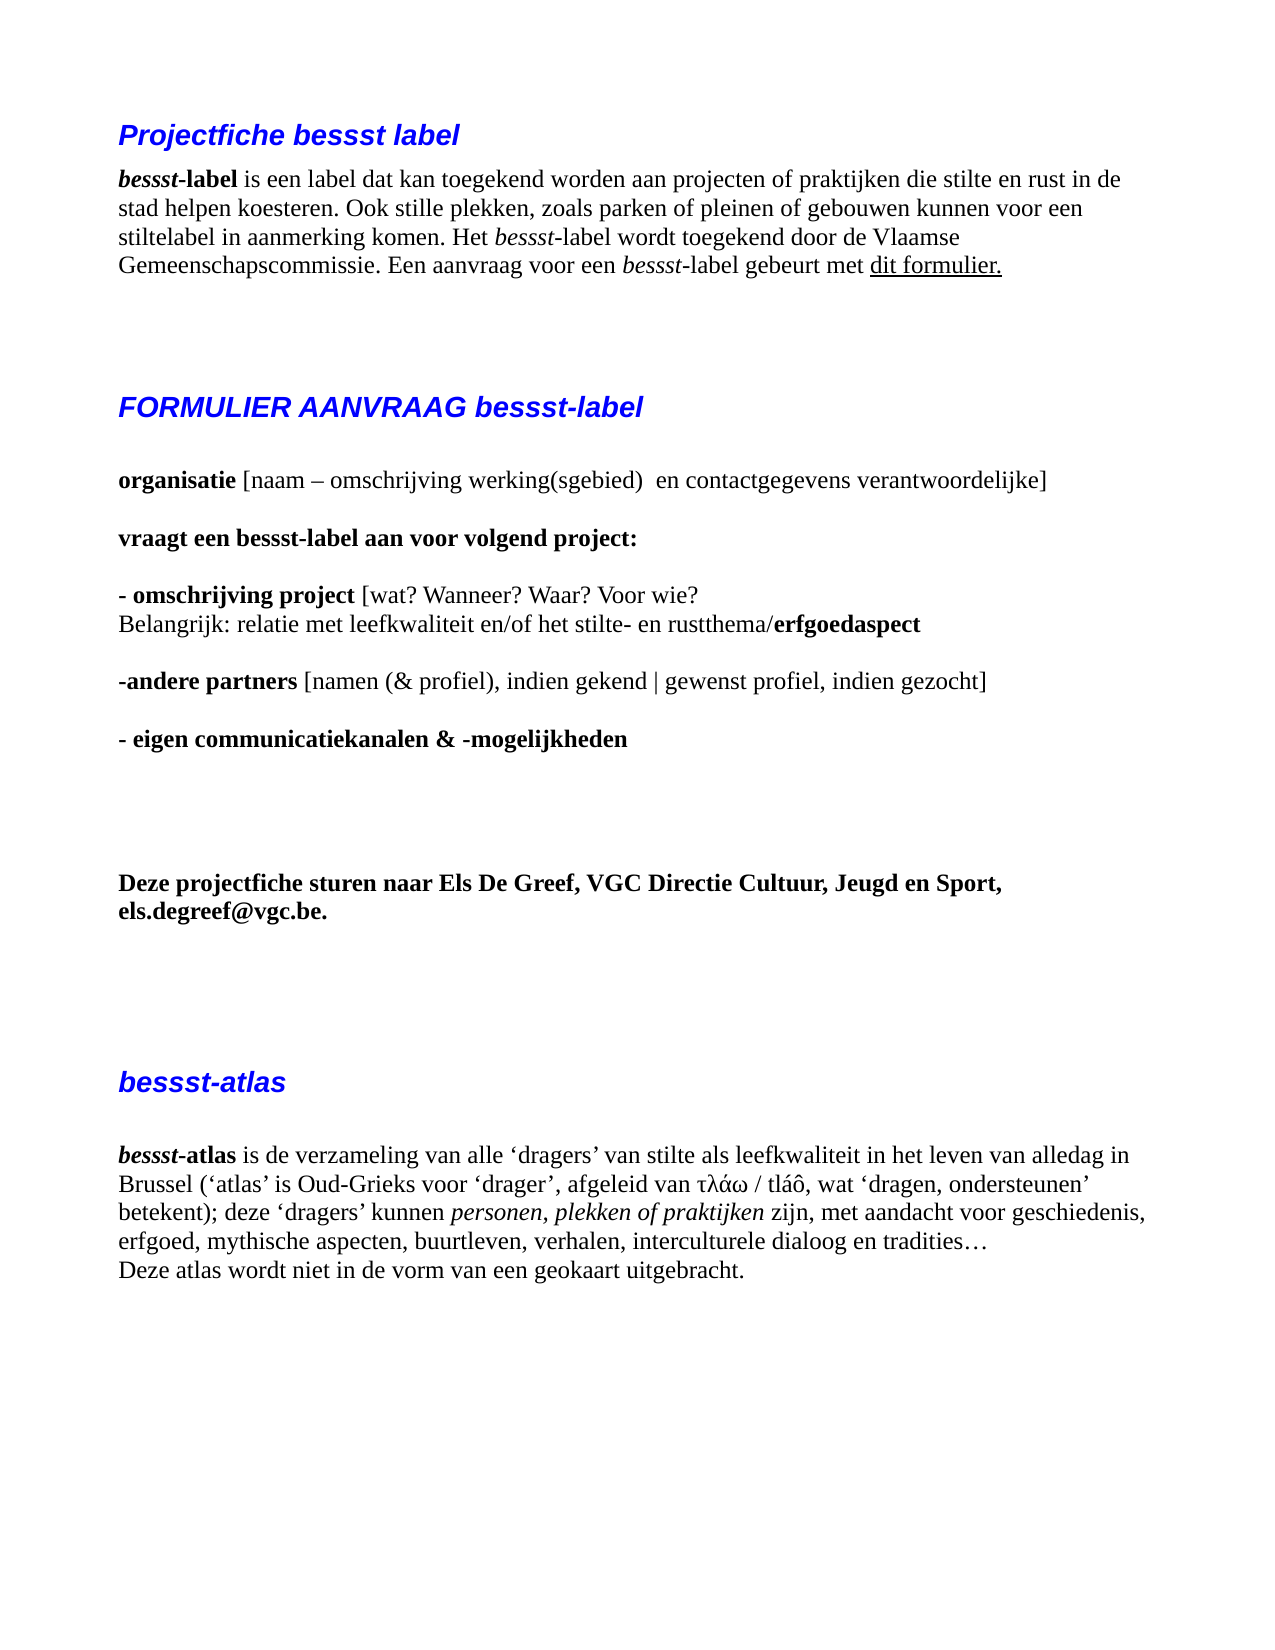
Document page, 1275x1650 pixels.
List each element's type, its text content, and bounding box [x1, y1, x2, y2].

subtitle FORMULIER AANVRAAG bessst-label [118, 390, 1157, 424]
text bessst-atlas is de verzameling van alle ‘dragers’ van stilte als leefkwaliteit in het leven van alledag in Brussel (‘atlas’ is Oud-Grieks voor ‘drager’, afgeleid van τλάω / tláô, wat ‘dragen, ondersteunen’ betekent); deze ‘dragers’ kunnen personen, plekken of praktijken zijn, met aandacht voor geschiedenis, erfgoed, mythische aspecten, buurtleven, verhalen, interculturele dialoog en tradities… [118, 1140, 1157, 1255]
text - eigen communicatiekanalen & -mogelijkheden [118, 724, 1157, 753]
text organisatie [naam – omschrijving werking(sgebied) en contactgegevens verantwoordelijke] [118, 465, 1157, 494]
subtitle Projectfiche bessst label [118, 118, 1157, 152]
text -andere partners [namen (& profiel), indien gekend | gewenst profiel, indien gezocht] [118, 666, 1157, 695]
subtitle bessst-atlas [118, 1065, 1157, 1099]
text Deze atlas wordt niet in de vorm van een geokaart uitgebracht. [118, 1255, 1157, 1284]
text Belangrijk: relatie met leefkwaliteit en/of het stilte- en rustthema/erfgoedaspect [118, 609, 1157, 638]
text - omschrijving project [wat? Wanneer? Waar? Voor wie? [118, 580, 1157, 609]
text bessst-label is een label dat kan toegekend worden aan projecten of praktijken die stilte en rust in de stad helpen koesteren. Ook stille plekken, zoals parken of pleinen of gebouwen kunnen voor een stiltelabel in aanmerking komen. Het bessst-label wordt toegekend door de Vlaamse Gemeenschapscommissie. Een aanvraag voor een bessst-label gebeurt met dit formulier. [118, 164, 1157, 279]
text Deze projectfiche sturen naar Els De Greef, VGC Directie Cultuur, Jeugd en Sport, els.degreef@vgc.be. [118, 868, 1157, 925]
text vraagt een bessst-label aan voor volgend project: [118, 523, 1157, 551]
